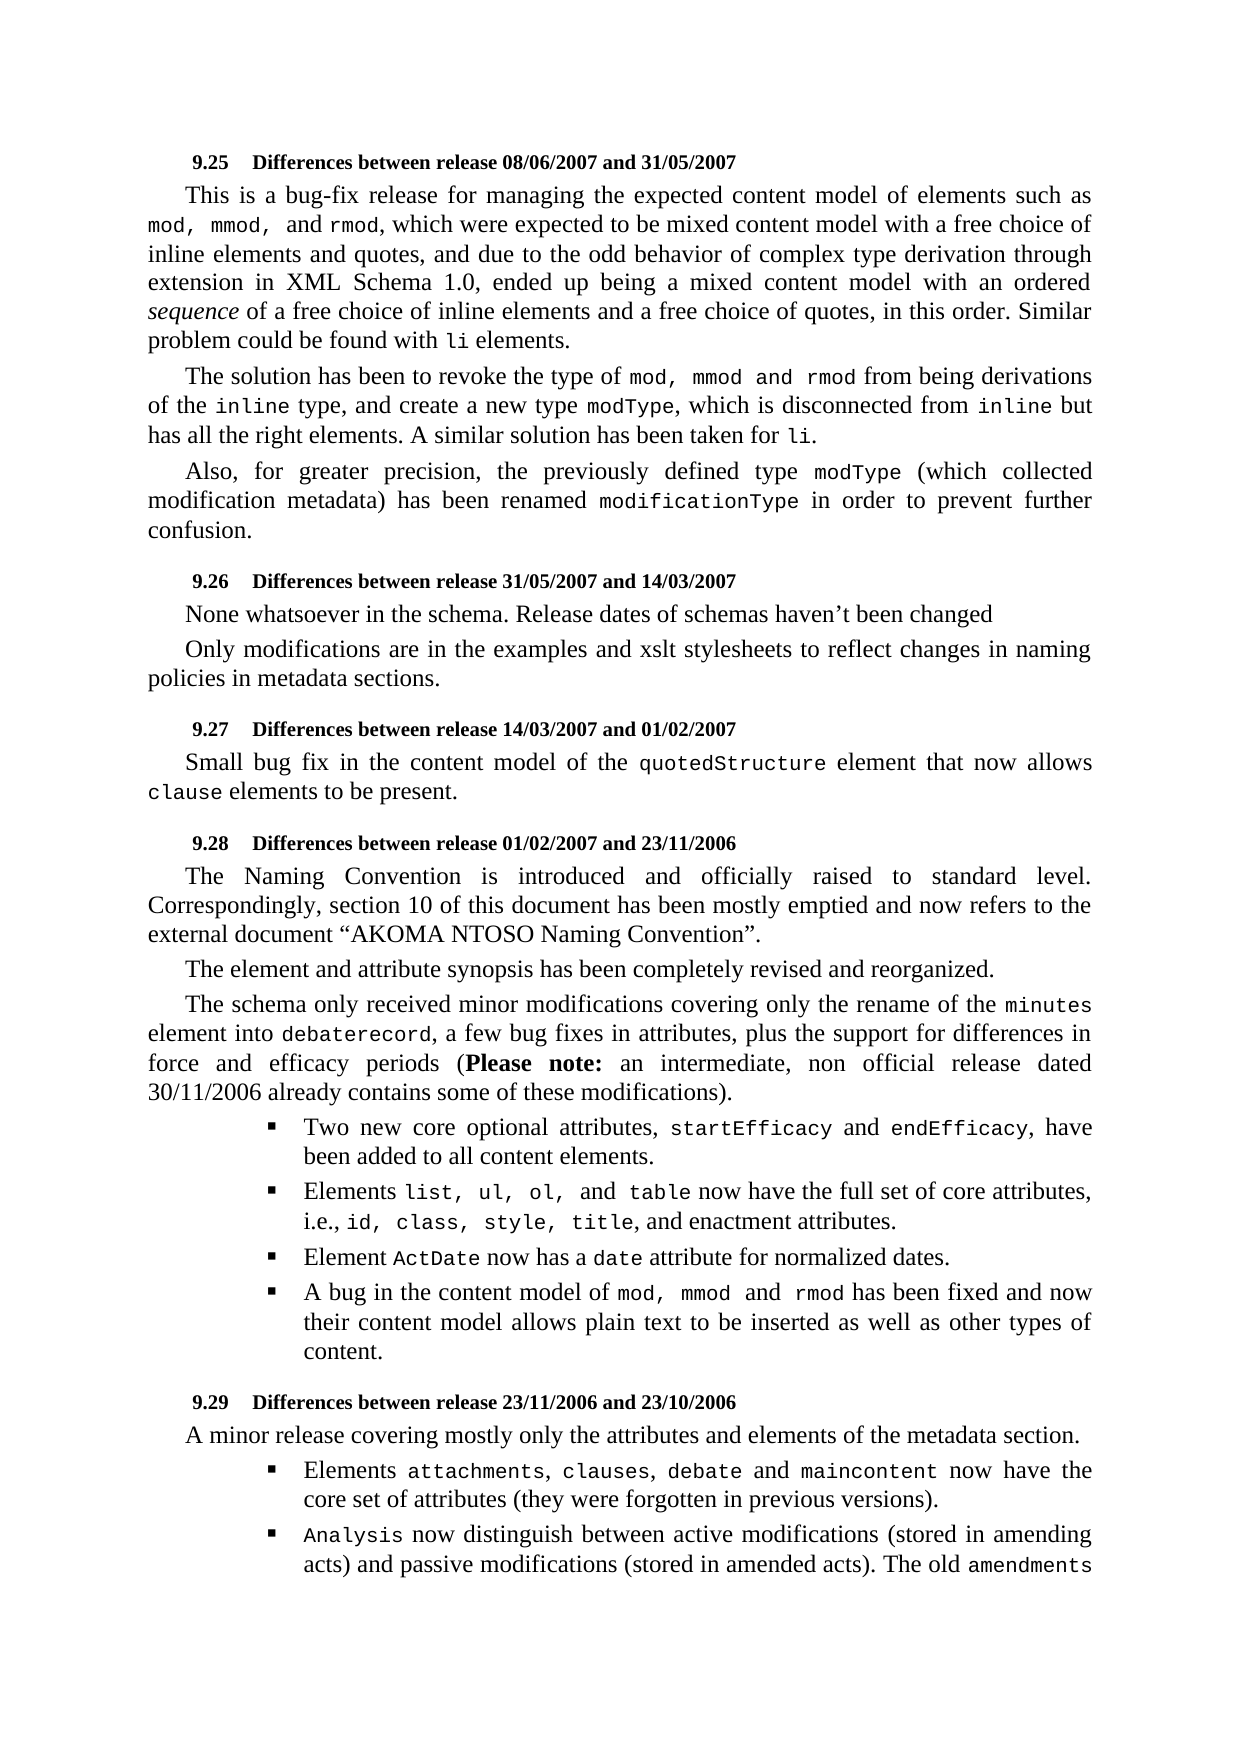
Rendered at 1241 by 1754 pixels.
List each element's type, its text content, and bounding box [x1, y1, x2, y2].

list A bug in the content model of mod, mmod and rmod has been fixed and now their content model allows plain text to be inserted as well as other types of content. [266, 1277, 1092, 1364]
text Only modifications are in the examples and xslt stylesheets to reflect changes in naming policies in metadata sections. [148, 634, 1092, 691]
list Two new core optional attributes, startEfficacy and endEfficacy, have been added to all content elements. [266, 1112, 1092, 1170]
text A minor release covering mostly only the attributes and elements of the metadata section. [148, 1420, 1092, 1449]
subtitle Differences between release 01/02/2007 and 23/11/2006 [192, 831, 1092, 855]
text The solution has been to revoke the type of mod, mmod and rmod from being derivations of the inline type, and create a new type modType, which is disconnected from inline but has all the right elements. A similar solution has been taken for li. [148, 361, 1092, 449]
subtitle Differences between release 31/05/2007 and 14/03/2007 [192, 569, 1092, 593]
subtitle Differences between release 14/03/2007 and 01/02/2007 [192, 716, 1092, 741]
text This is a bug-fix release for managing the expected content model of elements such as mod, mmod, and rmod, which were expected to be mixed content model with a free choice of inline elements and quotes, and due to the odd behavior of complex type derivation through extension in XML Schema 1.0, ended up being a mixed content model with an ordered sequence of a free choice of inline elements and a free choice of quotes, in this order. Similar problem could be found with li elements. [148, 180, 1092, 354]
text Small bug fix in the content model of the quotedStructure element that now allows clause elements to be present. [148, 747, 1092, 806]
list Elements attachments, clauses, debate and maincontent now have the core set of attributes (they were forgotten in previous versions). [266, 1455, 1092, 1513]
text The element and attribute synopsis has been completely revised and reorganized. [148, 954, 1092, 982]
text The schema only received minor modifications covering only the rename of the minutes element into debaterecord, a few bug fixes in attributes, plus the support for differences in force and efficacy periods (Please note: an intermediate, non official release dated 30/11/2006 already contains some of these modifications). [148, 989, 1092, 1105]
subtitle Differences between release 08/06/2007 and 31/05/2007 [192, 150, 1092, 174]
list Elements list, ul, ol, and table now have the full set of core attributes, i.e., id, class, style, title, and enactment attributes. [266, 1176, 1092, 1235]
subtitle Differences between release 23/11/2006 and 23/10/2006 [192, 1389, 1092, 1414]
list Analysis now distinguish between active modifications (stored in amending acts) and passive modifications (stored in amended acts). The old amendments [266, 1519, 1092, 1579]
list Element ActDate now has a date attribute for normalized dates. [266, 1242, 1092, 1271]
text Also, for greater precision, the previously defined type modType (which collected modification metadata) has been renamed modificationType in order to prevent further confusion. [148, 456, 1092, 544]
text None whatsoever in the schema. Release dates of schemas haven’t been changed [148, 599, 1092, 628]
text The Naming Convention is introduced and officially raised to standard level. Correspondingly, section 10 of this document has been mostly emptied and now refers to the external document “AKOMA NTOSO Naming Convention”. [148, 861, 1092, 947]
